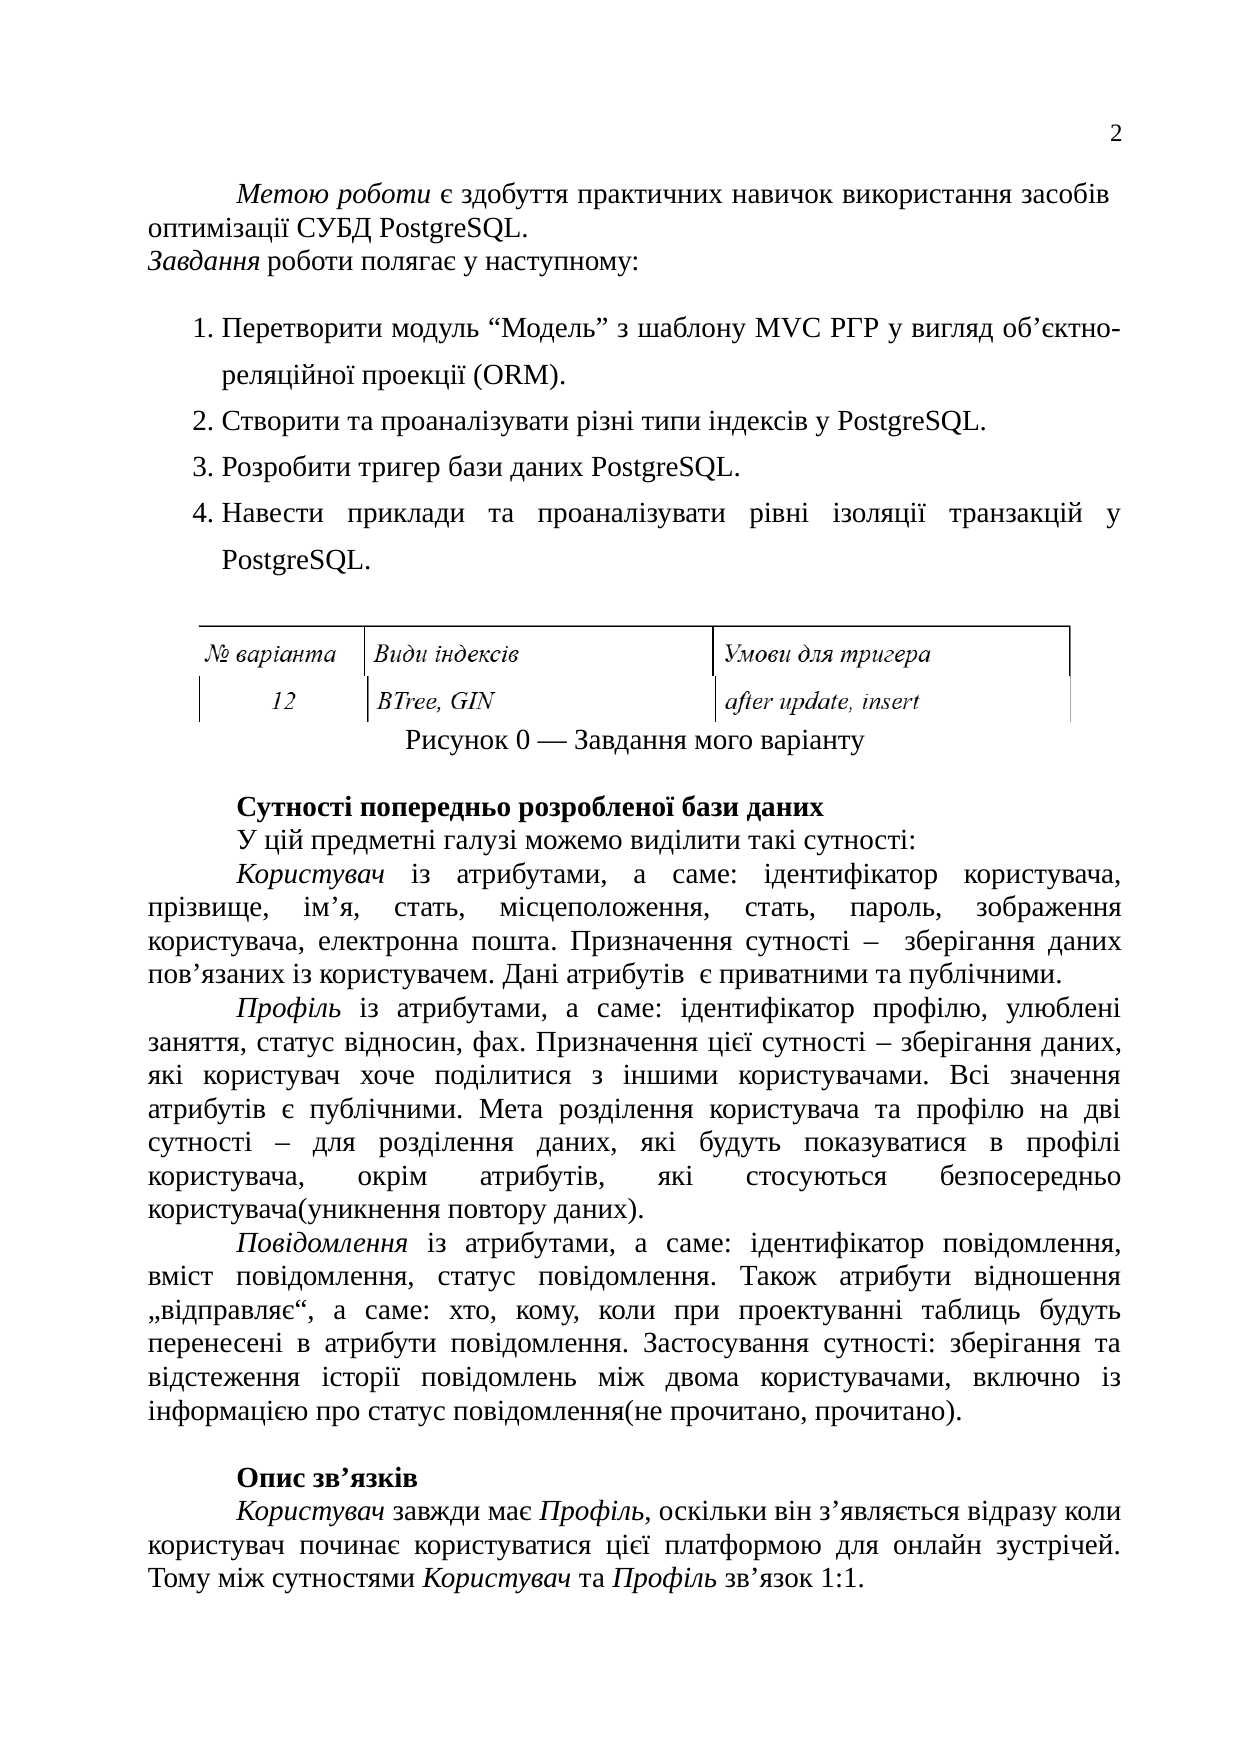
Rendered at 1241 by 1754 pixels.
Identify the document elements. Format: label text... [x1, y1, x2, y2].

text Опис зв’язків [148, 1460, 1122, 1493]
text Завдання роботи полягає у наступному: [148, 243, 1122, 277]
text Метою роботи є здобуття практичних навичок використання засобів оптимізації СУБД PostgreSQL. [148, 176, 1110, 243]
text Користувач із атрибутами, а саме: ідентифікатор користувача, прізвище, ім’я, стать, місцеположення, стать, пароль, зображення користувача, електронна пошта. Призначення сутності ‒ зберігання даних пов’язаних із користувачем. Дані атрибутів є приватними та публічними. [148, 856, 1122, 990]
list Перетворити модуль “Модель” з шаблону MVC РГР у вигляд об’єктно-реляційної проекції (ORM). [192, 311, 1122, 390]
list Розробити тригер бази даних PostgreSQL. [192, 449, 1122, 483]
text У цій предметні галузі можемо виділити такі сутності: [148, 822, 1122, 856]
text Рисунок 0 — Завдання мого варіанту [148, 722, 1122, 755]
text Профіль із атрибутами, а саме: ідентифікатор профілю, улюблені заняття, статус відносин, фах. Призначення цієї сутності ‒ зберігання даних, які користувач хоче поділитися з іншими користувачами. Всі значення атрибутів є публічними. Мета розділення користувача та профілю на дві сутності ‒ для розділення даних, які будуть показуватися в профілі користувача, окрім атрибутів, які стосуються безпосередньо користувача(уникнення повтору даних). [148, 990, 1122, 1225]
list Навести приклади та проаналізувати рівні ізоляції транзакцій у PostgreSQL. [192, 496, 1122, 575]
picture [198, 621, 1071, 722]
text Сутності попередньо розробленої бази даних [148, 789, 1122, 822]
text Повідомлення із атрибутами, а саме: ідентифікатор повідомлення, вміст повідомлення, статус повідомлення. Також атрибути відношення „відправляє“, а саме: хто, кому, коли при проектуванні таблиць будуть перенесені в атрибути повідомлення. Застосування сутності: зберігання та відстеження історії повідомлень між двома користувачами, включно із інформацією про статус повідомлення(не прочитано, прочитано). [148, 1225, 1122, 1426]
list Створити та проаналізувати різні типи індексів у PostgreSQL. [192, 403, 1122, 437]
text Користувач завжди має Профіль, оскільки він з’являється відразу коли користувач починає користуватися цієї платформою для онлайн зустрічей. Тому між сутностями Користувач та Профіль зв’язок 1:1. [148, 1493, 1122, 1594]
